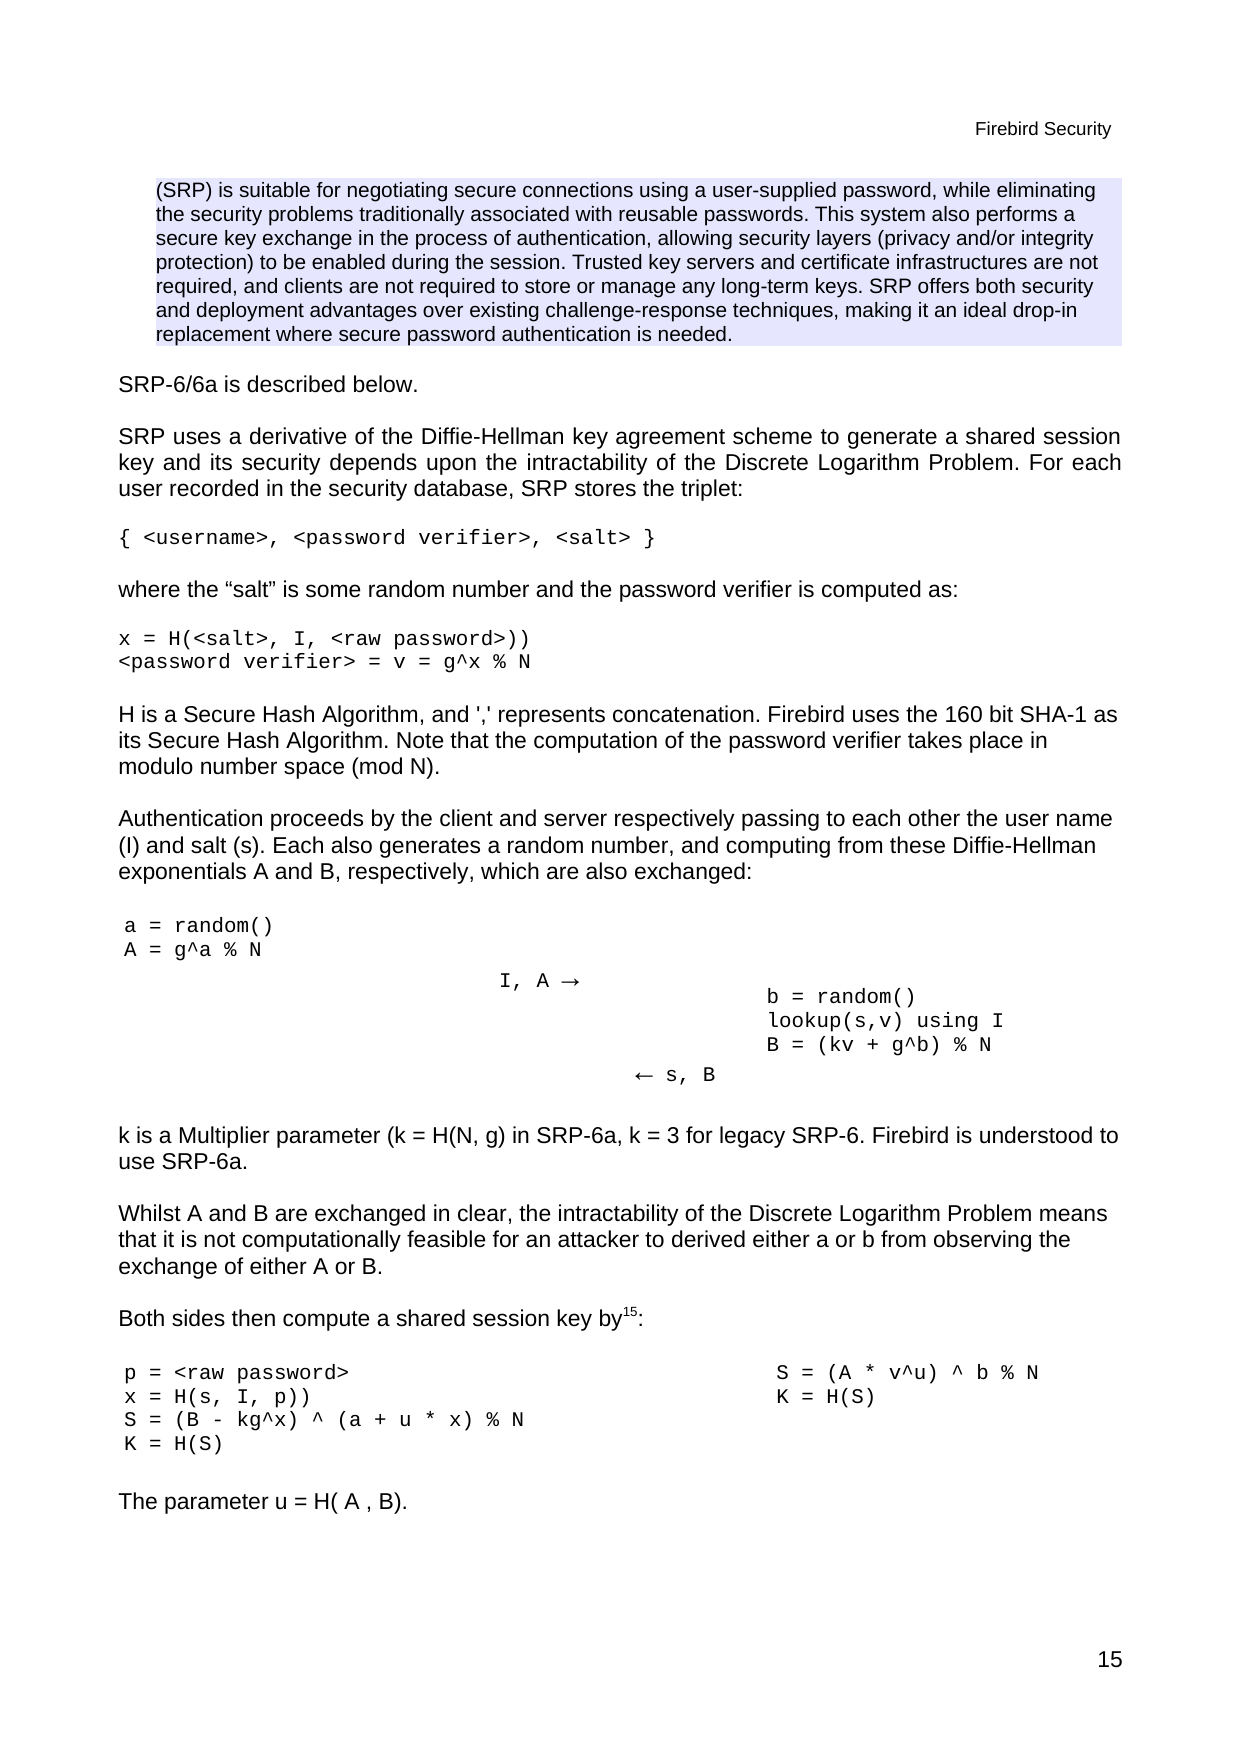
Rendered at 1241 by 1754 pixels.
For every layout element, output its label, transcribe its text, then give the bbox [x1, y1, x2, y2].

text { <username>, <password verifier>, <salt> } [118, 527, 1122, 550]
text H is a Secure Hash Algorithm, and ',' represents concatenation. Firebird uses the 160 bit SHA-1 as its Secure Hash Algorithm. Note that the computation of the password verifier takes place in modulo number space (mod N). [118, 701, 1122, 780]
text k is a Multiplier parameter (k = H(N, g) in SRP-6a, k = 3 for legacy SRP-6. Firebird is understood to use SRP-6a. [118, 1122, 1122, 1174]
text <password verifier> = v = g^x % N [118, 651, 1122, 675]
text where the “salt” is some random number and the password verifier is computed as: [118, 576, 1122, 602]
text x = H(<salt>, I, <raw password>)) [118, 628, 1122, 651]
text Authentication proceeds by the client and server respectively passing to each other the user name (I) and salt (s). Each also generates a random number, and computing from these Diffie-Hellman exponentials A and B, respectively, which are also exchanged: [118, 805, 1122, 884]
text SRP uses a derivative of the Diffie-Hellman key agreement scheme to generate a shared session key and its security depends upon the intractability of the Discrete Logarithm Problem. For each user recorded in the security database, SRP stores the triplet: [118, 423, 1122, 502]
table_header S = (A * v^u) ^ b % N K = H(S) [620, 1356, 1122, 1488]
table_header b = random() lookup(s,v) using I B = (kv + g^b) % N ← s, B [620, 910, 1122, 1122]
text Whilst A and B are exchanged in clear, the intractability of the Discrete Logarithm Problem means that it is not computationally feasible for an attacker to derived either a or b from observing the exchange of either A or B. [118, 1200, 1122, 1279]
text SRP-6/6a is described below. [118, 371, 1122, 398]
table_header p = <raw password> x = H(s, I, p)) S = (B - kg^x) ^ (a + u * x) % N K = H(S) [118, 1356, 620, 1488]
text (SRP) is suitable for negotiating secure connections using a user-supplied password, while eliminating the security problems traditionally associated with reusable passwords. This system also performs a secure key exchange in the process of authentication, allowing security layers (privacy and/or integrity protection) to be enabled during the session. Trusted key servers and certificate infrastructures are not required, and clients are not required to store or manage any long-term keys. SRP offers both security and deployment advantages over existing challenge-response techniques, making it an ideal drop-in replacement where secure password authentication is needed. [156, 178, 1122, 346]
text Both sides then compute a shared session key by: [118, 1304, 1122, 1331]
text The parameter u = H( A , B). [118, 1488, 1122, 1514]
table_header a = random() A = g^a % N I, A → [118, 910, 620, 1122]
